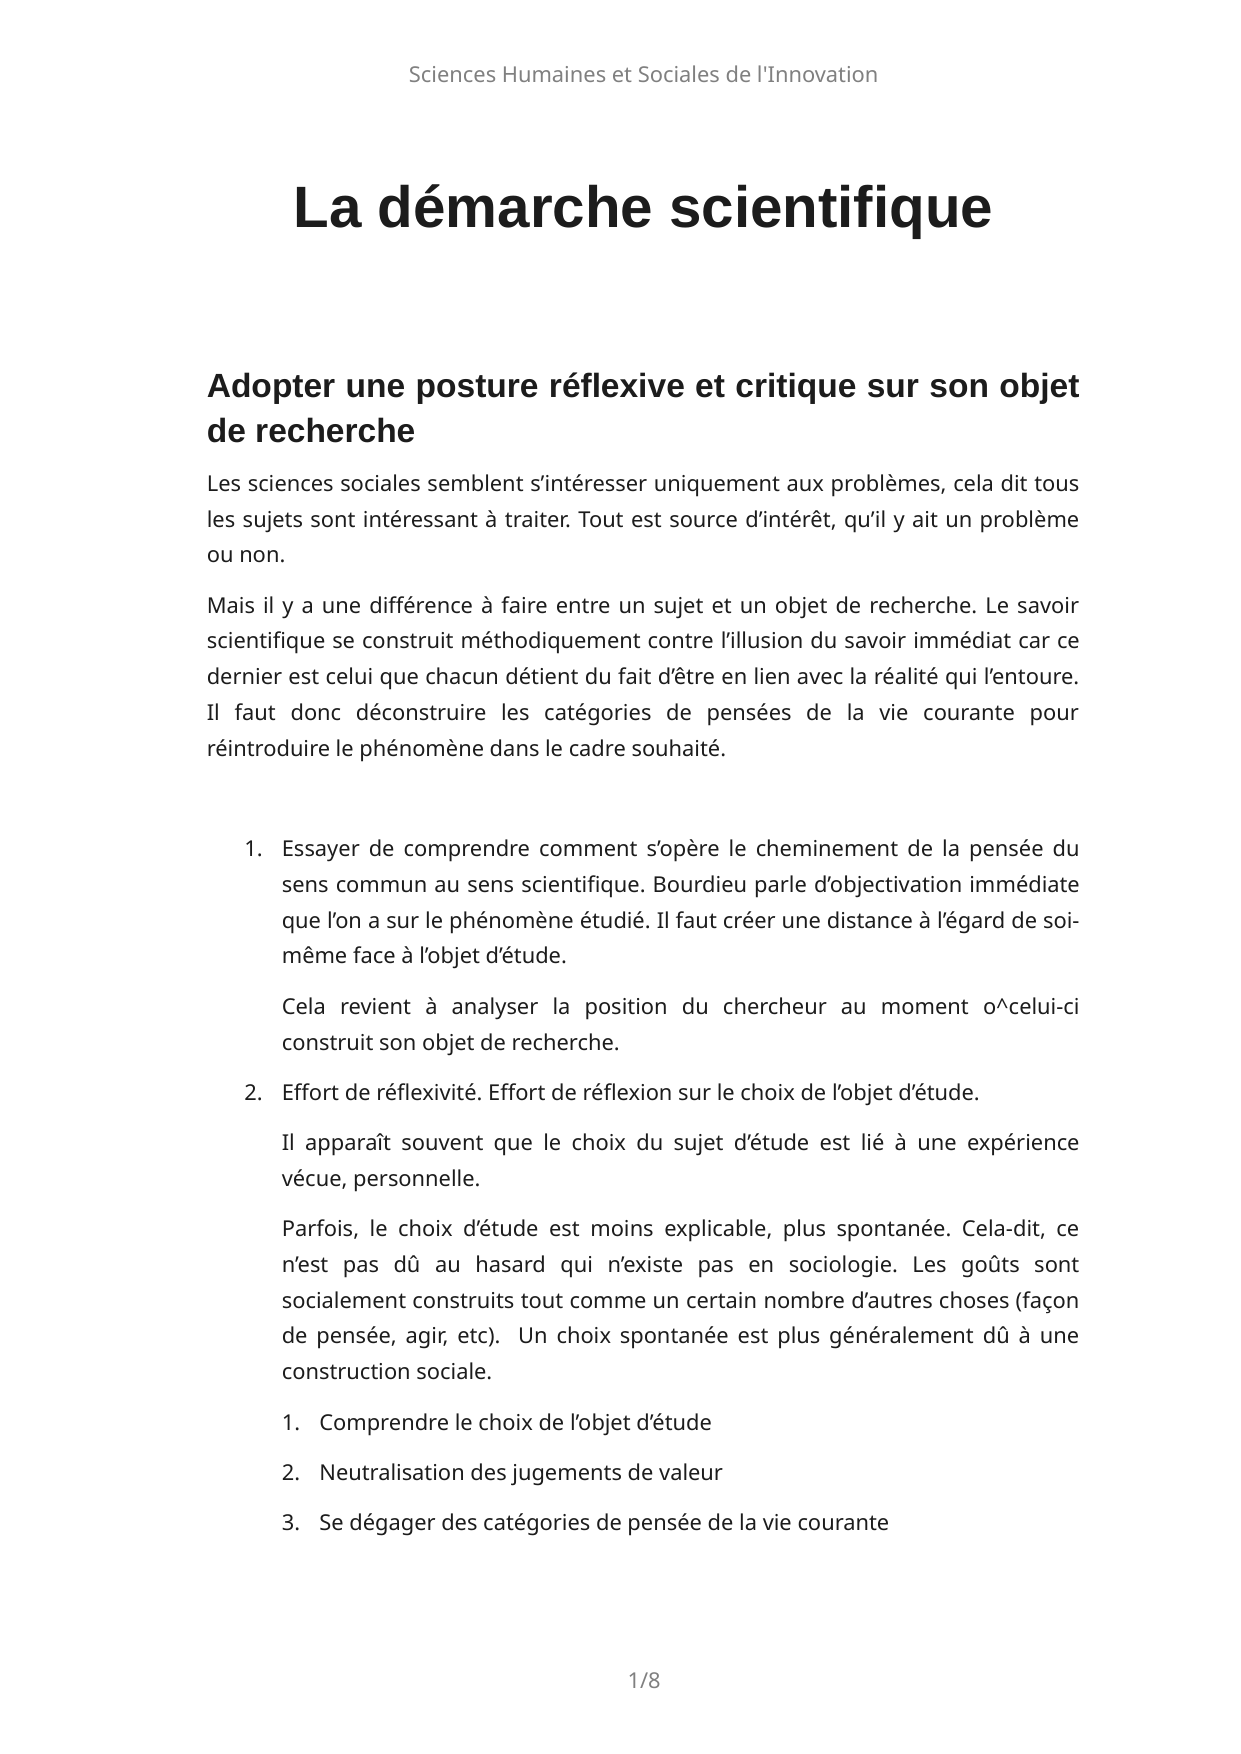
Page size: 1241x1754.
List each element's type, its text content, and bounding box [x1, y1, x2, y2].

list Effort de réflexivité. Effort de réflexion sur le choix de l’objet d’étude. [244, 1077, 1081, 1107]
text Mais il y a une différence à faire entre un sujet et un objet de recherche. Le savoir scientifique se construit méthodiquement contre l’illusion du savoir immédiat car ce dernier est celui que chacun détient du fait d’être en lien avec la réalité qui l’entoure. Il faut donc déconstruire les catégories de pensées de la vie courante pour réintroduire le phénomène dans le cadre souhaité. [207, 590, 1081, 762]
list Neutralisation des jugements de valeur [282, 1457, 1081, 1487]
list Essayer de comprendre comment s’opère le cheminement de la pensée du sens commun au sens scientifique. Bourdieu parle d’objectivation immédiate que l’on a sur le phénomène étudié. Il faut créer une distance à l’égard de soi-même face à l’objet d’étude. [244, 833, 1081, 970]
list Cela revient à analyser la position du chercheur au moment o^celui-ci construit son objet de recherche. [244, 991, 1081, 1056]
list Comprendre le choix de l’objet d’étude [282, 1406, 1081, 1436]
list Il apparaît souvent que le choix du sujet d’étude est lié à une expérience vécue, personnelle. [244, 1127, 1081, 1193]
list Parfois, le choix d’étude est moins explicable, plus spontanée. Cela-dit, ce n’est pas dû au hasard qui n’existe pas en sociologie. Les goûts sont socialement construits tout comme un certain nombre d’autres choses (façon de pensée, agir, etc). Un choix spontanée est plus généralement dû à une construction sociale. [244, 1213, 1081, 1386]
title La démarche scientifique [207, 173, 1081, 240]
subtitle Adopter une posture réflexive et critique sur son objet de recherche [207, 366, 1081, 449]
list Se dégager des catégories de pensée de la vie courante [282, 1507, 1081, 1537]
text Les sciences sociales semblent s’intéresser uniquement aux problèmes, cela dit tous les sujets sont intéressant à traiter. Tout est source d’intérêt, qu’il y ait un problème ou non. [207, 468, 1081, 569]
